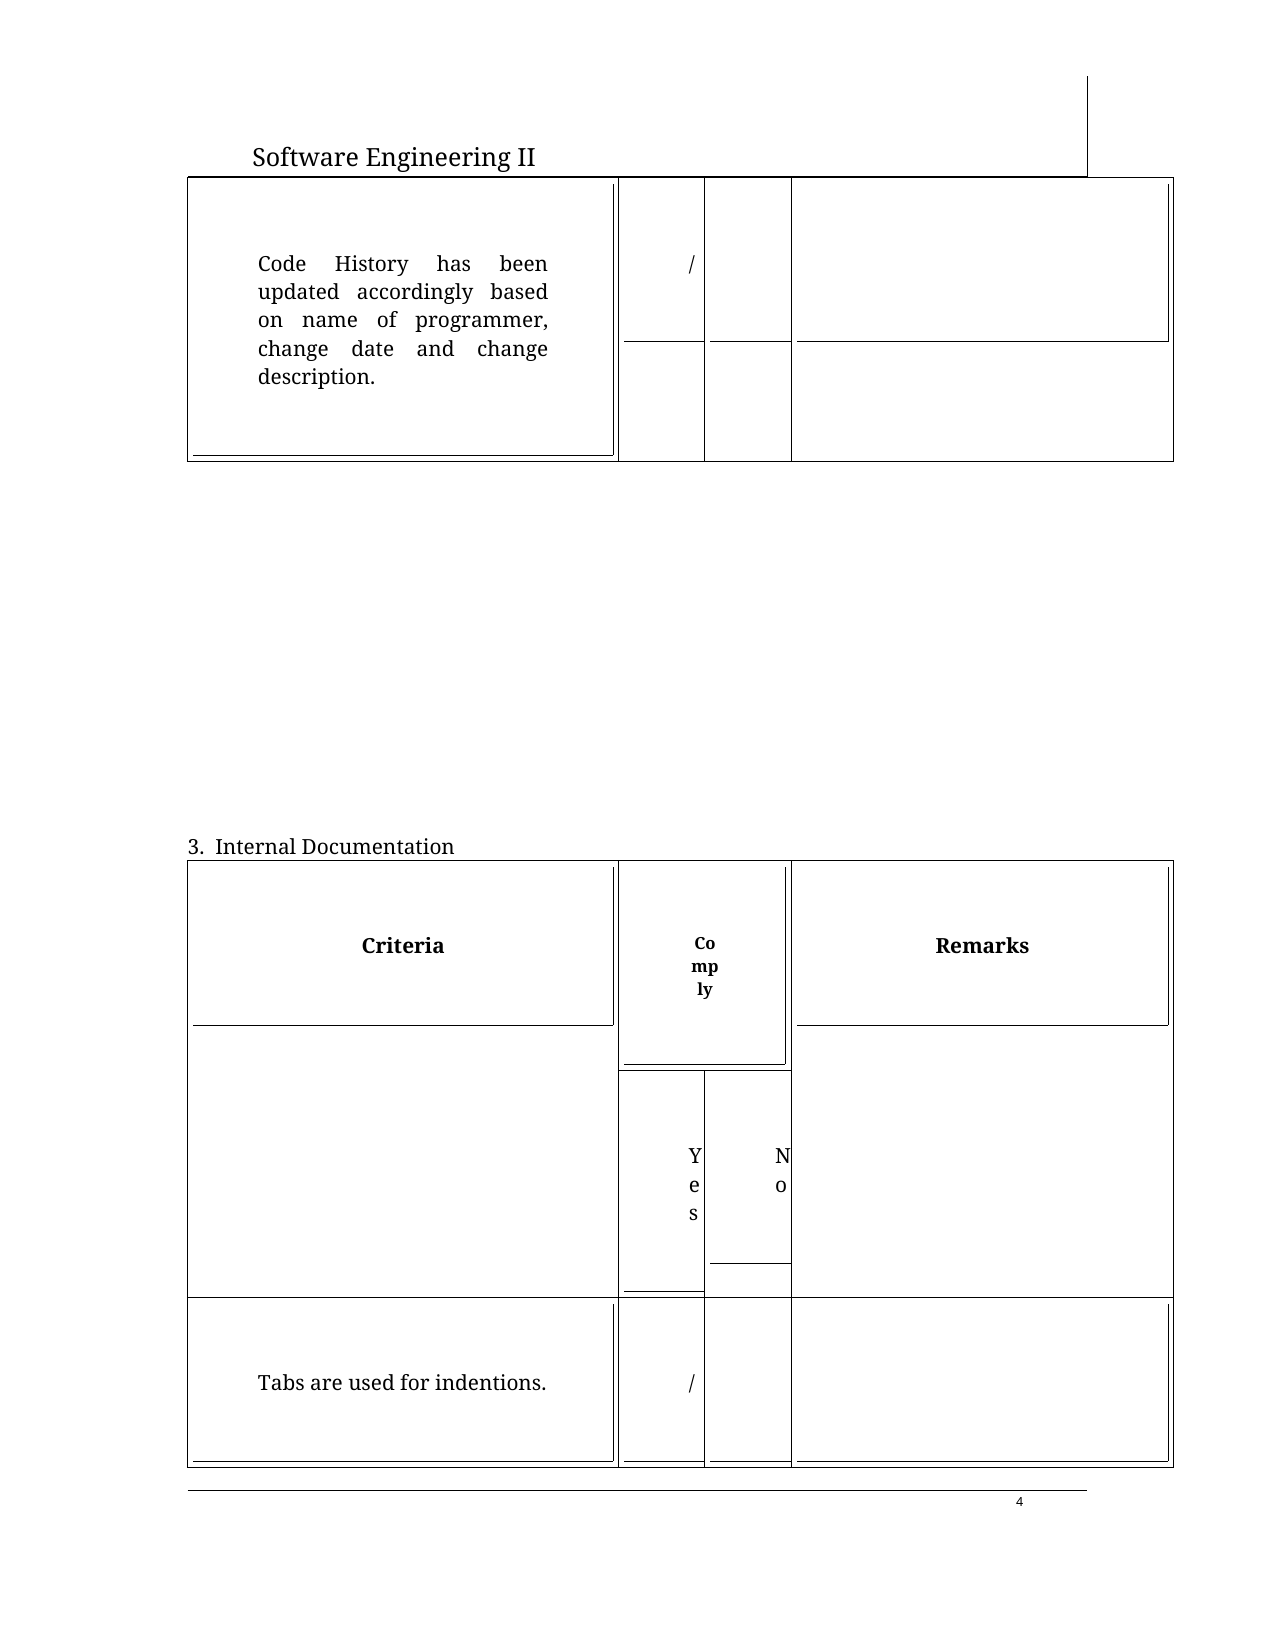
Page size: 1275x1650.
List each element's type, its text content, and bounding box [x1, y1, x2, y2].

table_header Criteria [188, 861, 618, 1297]
table_header Comply [619, 861, 791, 1070]
table_cell / [619, 178, 704, 461]
table_cell [792, 178, 1173, 461]
table_cell [705, 178, 791, 461]
table_cell Yes [619, 1071, 704, 1297]
table_cell [792, 1298, 1173, 1467]
table_cell / [619, 1298, 704, 1467]
table_header Remarks [792, 861, 1173, 1297]
table_cell [705, 1298, 791, 1467]
table_cell Tabs are used for indentions. [188, 1298, 618, 1467]
table_cell No [705, 1071, 791, 1297]
text 3. Internal Documentation [187, 832, 1087, 860]
table_cell Code History has been updated accordingly based on name of programmer, change date and change description. [188, 178, 618, 461]
